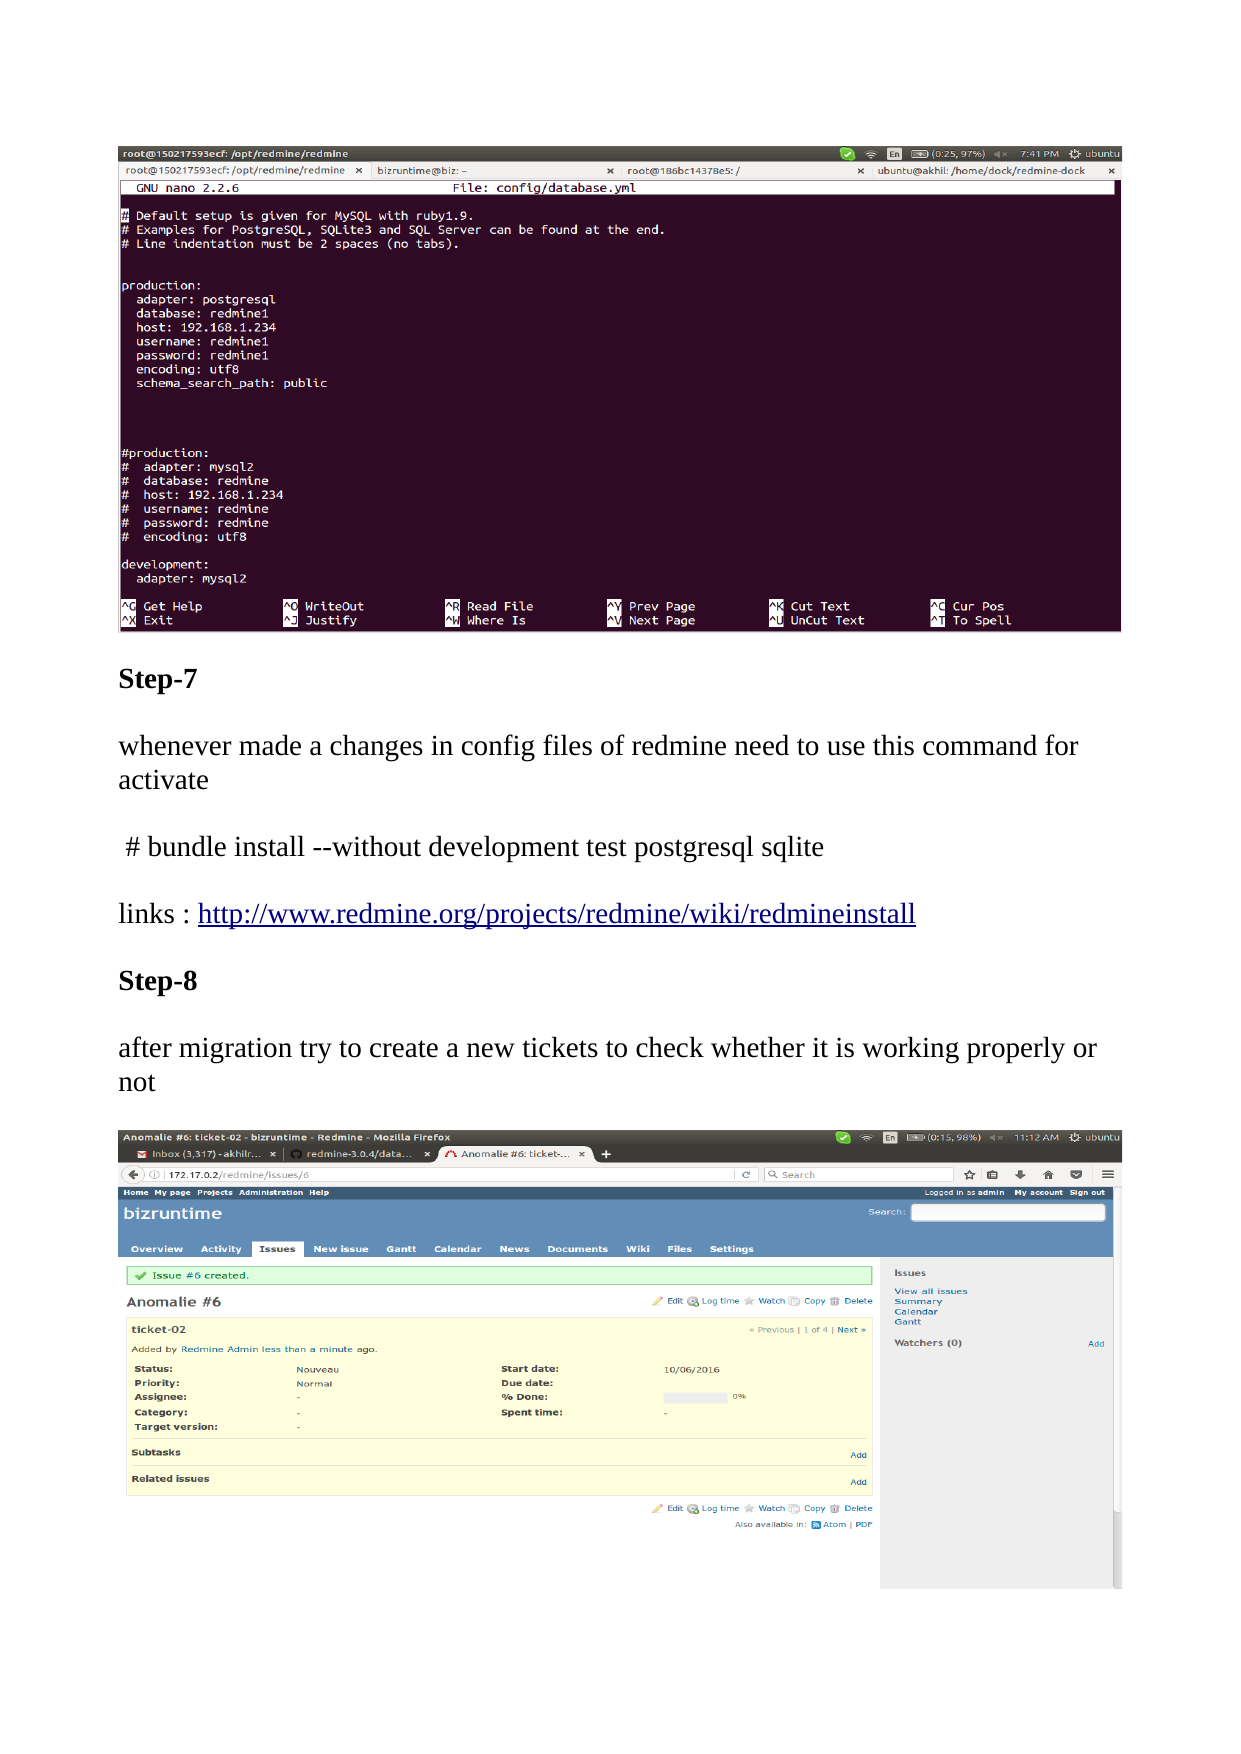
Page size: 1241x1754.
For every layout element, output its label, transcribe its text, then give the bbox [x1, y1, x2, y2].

text Step-8 [118, 963, 1122, 997]
text # bundle install --without development test postgresql sqlite [118, 829, 1122, 862]
text after migration try to create a new tickets to check whether it is working properly or not [118, 1030, 1122, 1097]
text Step-7 [118, 661, 1122, 695]
text links : http://www.redmine.org/projects/redmine/wiki/redmineinstall [118, 896, 1122, 929]
text whenever made a changes in config files of redmine need to use this command for activate [118, 728, 1122, 795]
picture [118, 146, 1123, 633]
picture [118, 1130, 1123, 1589]
